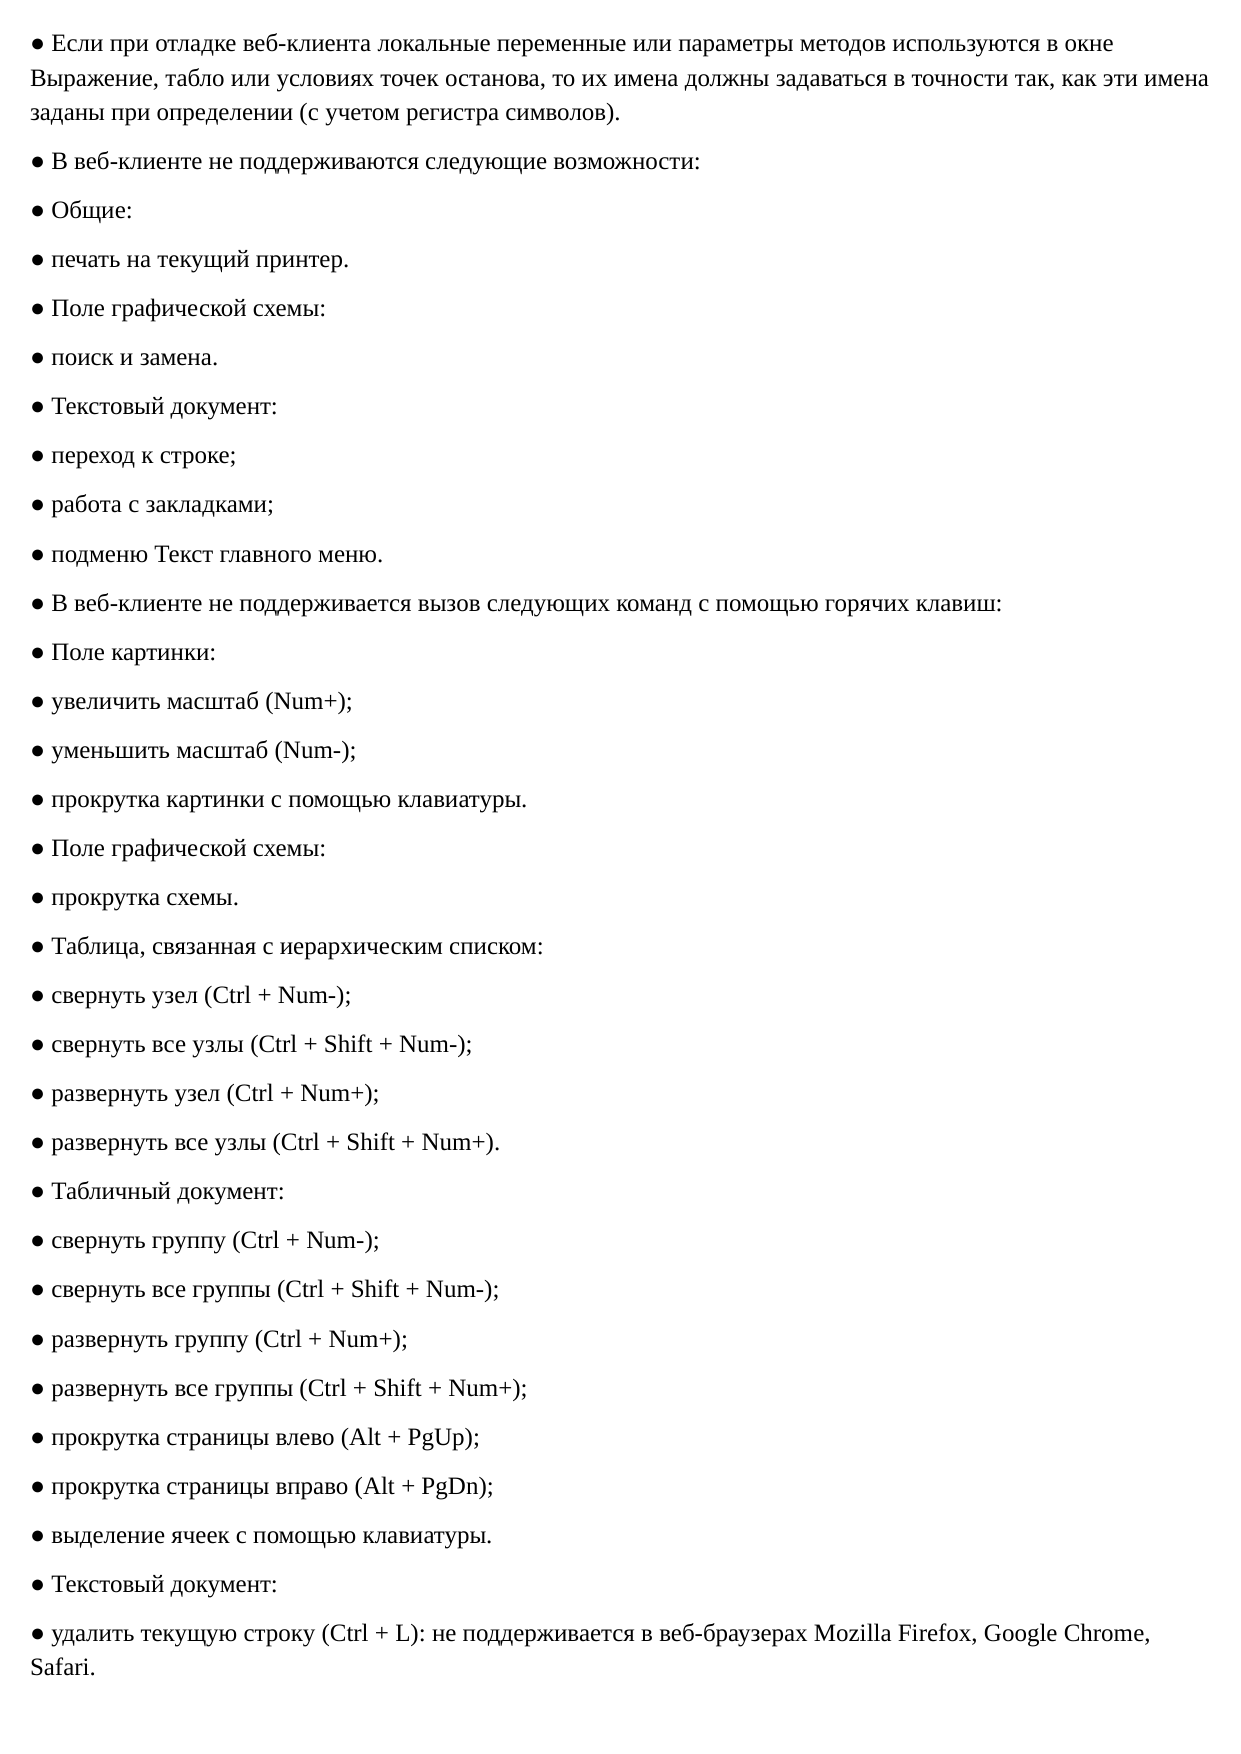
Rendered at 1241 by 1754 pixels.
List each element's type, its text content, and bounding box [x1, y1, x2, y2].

text ● переход к строке; [30, 441, 1211, 469]
text ● Текстовый документ: [30, 1569, 1211, 1598]
text ● развернуть узел (Ctrl + Num+); [30, 1078, 1211, 1107]
text ● Поле графической схемы: [30, 293, 1211, 322]
text ● поиск и замена. [30, 342, 1211, 371]
text ● прокрутка страницы влево (Alt + PgUp); [30, 1422, 1211, 1451]
text ● В веб-клиенте не поддерживаются следующие возможности: [30, 146, 1211, 175]
text ● свернуть узел (Ctrl + Num-); [30, 980, 1211, 1009]
text ● Табличный документ: [30, 1176, 1211, 1205]
text ● свернуть все группы (Ctrl + Shift + Num-); [30, 1274, 1211, 1303]
text ● свернуть все узлы (Ctrl + Shift + Num-); [30, 1029, 1211, 1058]
text ● Таблица, связанная с иерархическим списком: [30, 931, 1211, 960]
text ● прокрутка страницы вправо (Alt + PgDn); [30, 1471, 1211, 1499]
text ● уменьшить масштаб (Num-); [30, 735, 1211, 764]
text ● Если при отладке веб-клиента локальные переменные или параметры методов используются в окне Выражение, табло или условиях точек останова, то их имена должны задаваться в точности так, как эти имена заданы при определении (с учетом регистра символов). [30, 28, 1211, 126]
text ● развернуть все узлы (Ctrl + Shift + Num+). [30, 1127, 1211, 1156]
text ● выделение ячеек с помощью клавиатуры. [30, 1520, 1211, 1549]
text ● прокрутка картинки с помощью клавиатуры. [30, 784, 1211, 813]
text ● удалить текущую строку (Ctrl + L): не поддерживается в веб-браузерах Mozilla Firefox, Google Chrome, Safari. [30, 1618, 1211, 1681]
text ● Общие: [30, 195, 1211, 224]
text ● развернуть все группы (Ctrl + Shift + Num+); [30, 1373, 1211, 1401]
text ● Текстовый документ: [30, 391, 1211, 420]
text ● Поле картинки: [30, 637, 1211, 666]
text ● Поле графической схемы: [30, 833, 1211, 862]
text ● увеличить масштаб (Num+); [30, 686, 1211, 714]
text ● работа с закладками; [30, 489, 1211, 518]
text ● подменю Текст главного меню. [30, 539, 1211, 567]
text ● печать на текущий принтер. [30, 244, 1211, 273]
text ● развернуть группу (Ctrl + Num+); [30, 1324, 1211, 1352]
text ● прокрутка схемы. [30, 882, 1211, 911]
text ● свернуть группу (Ctrl + Num-); [30, 1226, 1211, 1254]
text ● В веб-клиенте не поддерживается вызов следующих команд с помощью горячих клавиш: [30, 588, 1211, 616]
